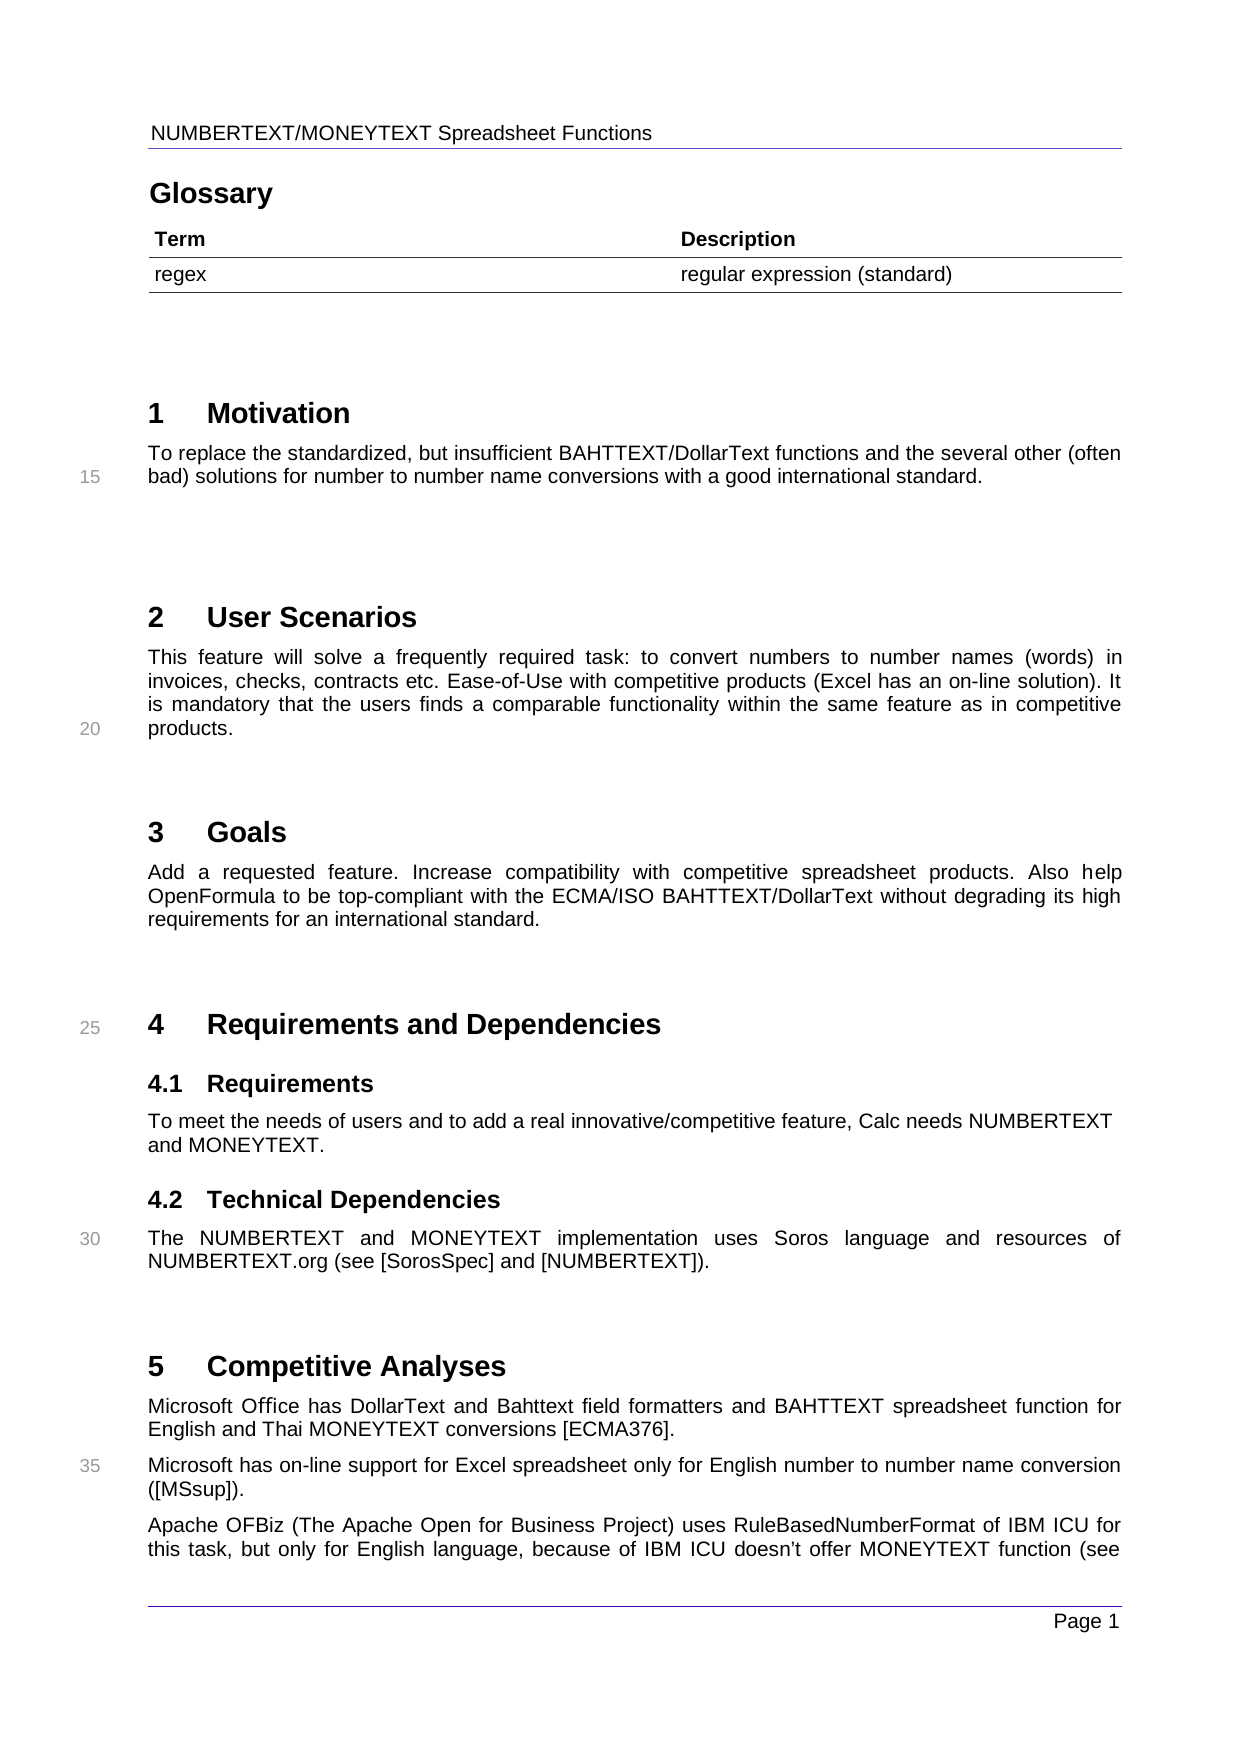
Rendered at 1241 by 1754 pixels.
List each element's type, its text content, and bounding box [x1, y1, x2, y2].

subtitle Glossary [149, 177, 1122, 209]
subtitle Motivation [148, 397, 1122, 429]
text Apache OFBiz (The Apache Open for Business Project) uses RuleBasedNumberFormat of IBM ICU for this task, but only for English language, because of IBM ICU doesn’t offer MONEYTEXT function (see [148, 1513, 1122, 1561]
subtitle Technical Dependencies [148, 1186, 1122, 1214]
text Microsoft has on-line support for Excel spreadsheet only for English number to number name conversion ([MSsup]). [148, 1454, 1122, 1501]
subtitle Goals [148, 816, 1122, 849]
text Add a requested feature. Increase compatibility with competitive spreadsheet products. Also help OpenFormula to be top-compliant with the ECMA/ISO BAHTTEXT/DollarText without degrading its high requirements for an international standard. [148, 861, 1122, 931]
text To replace the standardized, but insufficient BAHTTEXT/DollarText functions and the several other (often bad) solutions for number to number name conversions with a good international standard. [148, 441, 1122, 488]
text The NUMBERTEXT and MONEYTEXT implementation uses Soros language and resources of NUMBERTEXT.org (see [SorosSpec] and [NUMBERTEXT]). [148, 1226, 1122, 1273]
subtitle User Scenarios [148, 601, 1122, 634]
subtitle Requirements [148, 1070, 1122, 1098]
subtitle Competitive Analyses [148, 1350, 1122, 1383]
table_cell regular expression (standard) [675, 258, 1122, 292]
subtitle Requirements and Dependencies [148, 1008, 1122, 1041]
table_header Term [149, 222, 675, 257]
text This feature will solve a frequently required task: to convert numbers to number names (words) in invoices, checks, contracts etc. Ease-of-Use with competitive products (Excel has an on-line solution). It is mandatory that the users finds a comparable functionality within the same feature as in competitive products. [148, 646, 1122, 740]
text To meet the needs of users and to add a real innovative/competitive feature, Calc needs NUMBERTEXT and MONEYTEXT. [148, 1110, 1122, 1157]
table_header Description [675, 222, 1122, 257]
text Microsoft Oﬃce has DollarText and Bahttext ﬁeld formatters and BAHTTEXT spreadsheet function for English and Thai MONEYTEXT conversions [ECMA376]. [148, 1394, 1122, 1441]
table_cell regex [149, 258, 675, 292]
